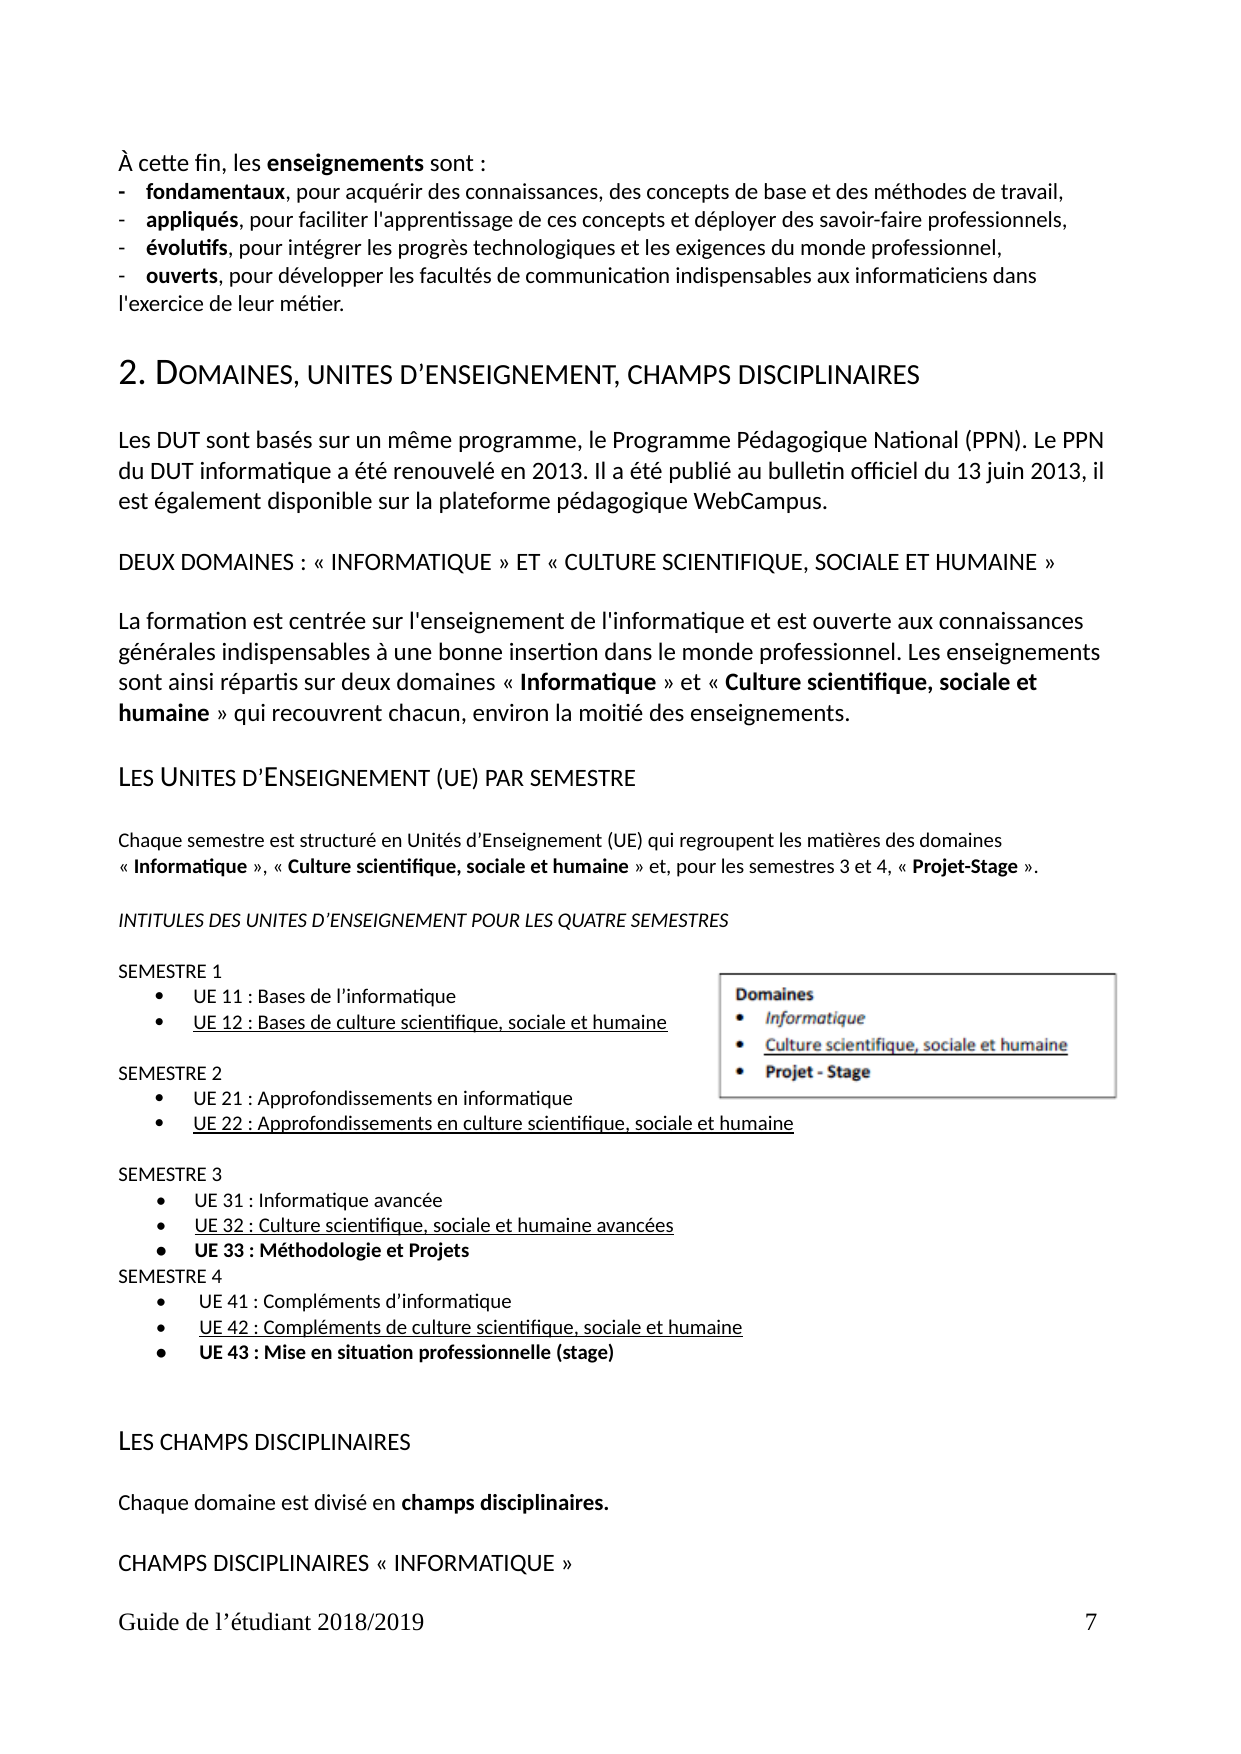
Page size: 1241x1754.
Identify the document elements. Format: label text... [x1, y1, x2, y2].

text SEMESTRE 1 [118, 958, 1122, 983]
text • UE 31 : Informatique avancée [118, 1187, 1122, 1212]
list UE 11 : Bases de l’informatique [156, 983, 704, 1009]
text • UE 42 : Compléments de culture scientifique, sociale et humaine [118, 1314, 1122, 1339]
text Chaque domaine est divisé en champs disciplinaires. [118, 1488, 1122, 1516]
text DEUX DOMAINES : « INFORMATIQUE » ET « CULTURE SCIENTIFIQUE, SOCIALE ET HUMAINE » [118, 546, 1122, 577]
text CHAMPS DISCIPLINAIRES « INFORMATIQUE » [118, 1547, 1122, 1577]
text LES CHAMPS DISCIPLINAIRES [118, 1422, 1122, 1458]
text - ouverts, pour développer les facultés de communication indispensables aux informaticiens dans l'exercice de leur métier. [118, 261, 1122, 317]
text À cette fin, les enseignements sont : [118, 147, 1122, 177]
text • UE 41 : Compléments d’informatique [118, 1288, 1122, 1314]
list UE 12 : Bases de culture scientifique, sociale et humaine [156, 1009, 704, 1034]
text SEMESTRE 4 [118, 1263, 1122, 1288]
text • UE 32 : Culture scientifique, sociale et humaine avancées [118, 1212, 1122, 1238]
picture [704, 965, 1149, 1111]
text - fondamentaux, pour acquérir des connaissances, des concepts de base et des méthodes de travail, [118, 177, 1122, 205]
list UE 21 : Approfondissements en informatique [156, 1085, 704, 1111]
text Chaque semestre est structuré en Unités d’Enseignement (UE) qui regroupent les matières des domaines « Informatique », « Culture scientifique, sociale et humaine » et, pour les semestres 3 et 4, « Projet-Stage ». [118, 828, 1122, 878]
list UE 22 : Approfondissements en culture scientifique, sociale et humaine [156, 1111, 1122, 1136]
text INTITULES DES UNITES D’ENSEIGNEMENT POUR LES QUATRE SEMESTRES [118, 907, 1122, 933]
text SEMESTRE 2 [118, 1060, 704, 1085]
text SEMESTRE 3 [118, 1161, 1122, 1187]
text - appliqués, pour faciliter l'apprentissage de ces concepts et déployer des savoir-faire professionnels, [118, 205, 1122, 233]
text • UE 33 : Méthodologie et Projets [118, 1238, 1122, 1263]
text Les DUT sont basés sur un même programme, le Programme Pédagogique National (PPN). Le PPN du DUT informatique a été renouvelé en 2013. Il a été publié au bulletin officiel du 13 juin 2013, il est également disponible sur la plateforme pédagogique WebCampus. [118, 424, 1122, 516]
text • UE 43 : Mise en situation professionnelle (stage) [118, 1339, 1122, 1365]
text LES UNITES D’ENSEIGNEMENT (UE) PAR SEMESTRE [118, 758, 1122, 794]
text 2. DOMAINES, UNITES D’ENSEIGNEMENT, CHAMPS DISCIPLINAIRES [118, 348, 1122, 394]
text - évolutifs, pour intégrer les progrès technologiques et les exigences du monde professionnel, [118, 233, 1122, 261]
text La formation est centrée sur l'enseignement de l'informatique et est ouverte aux connaissances générales indispensables à une bonne insertion dans le monde professionnel. Les enseignements sont ainsi répartis sur deux domaines « Informatique » et « Culture scientifique, sociale et humaine » qui recouvrent chacun, environ la moitié des enseignements. [118, 605, 1122, 727]
